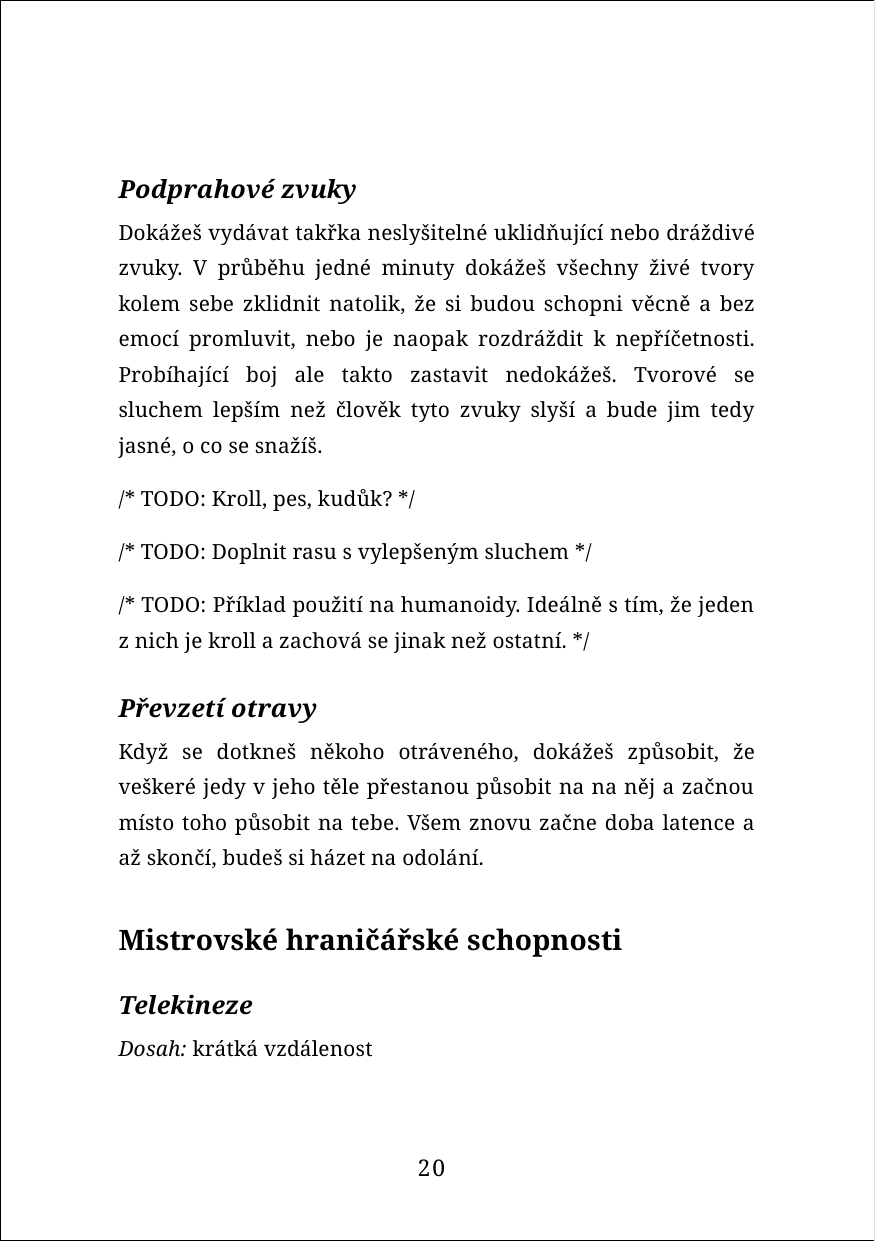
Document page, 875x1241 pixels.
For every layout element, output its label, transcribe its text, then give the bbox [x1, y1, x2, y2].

subtitle Podprahové zvuky [118, 172, 756, 206]
subtitle Telekineze [118, 988, 756, 1022]
subtitle Převzetí otravy [118, 691, 756, 725]
text Dosah: krátká vzdálenost [118, 1034, 756, 1062]
text /* TODO: Kroll, pes, kudůk? */ [118, 484, 756, 512]
text /* TODO: Doplnit rasu s vylepšeným sluchem */ [118, 537, 756, 566]
text /* TODO: Příklad použití na humanoidy. Ideálně s tím, že jeden z nich je kroll a zachová se jinak než ostatní. */ [118, 590, 756, 654]
text Dokážeš vydávat takřka neslyšitelné uklidňující nebo dráždivé zvuky. V průběhu jedné minuty dokážeš všechny živé tvory kolem sebe zklidnit natolik, že si budou schopni věcně a bez emocí promluvit, nebo je naopak rozdráždit k nepříčetnosti. Probíhající boj ale takto zastavit nedokážeš. Tvorové se sluchem lepším než člověk tyto zvuky slyší a bude jim tedy jasné, o co se snažíš. [118, 218, 756, 459]
subtitle Mistrovské hraničářské schopnosti [118, 920, 756, 958]
text Když se dotkneš někoho otráveného, dokážeš způsobit, že veškeré jedy v jeho těle přestanou působit na na něj a začnou místo toho působit na tebe. Všem znovu začne doba latence a až skončí, budeš si házet na odolání. [118, 737, 756, 872]
